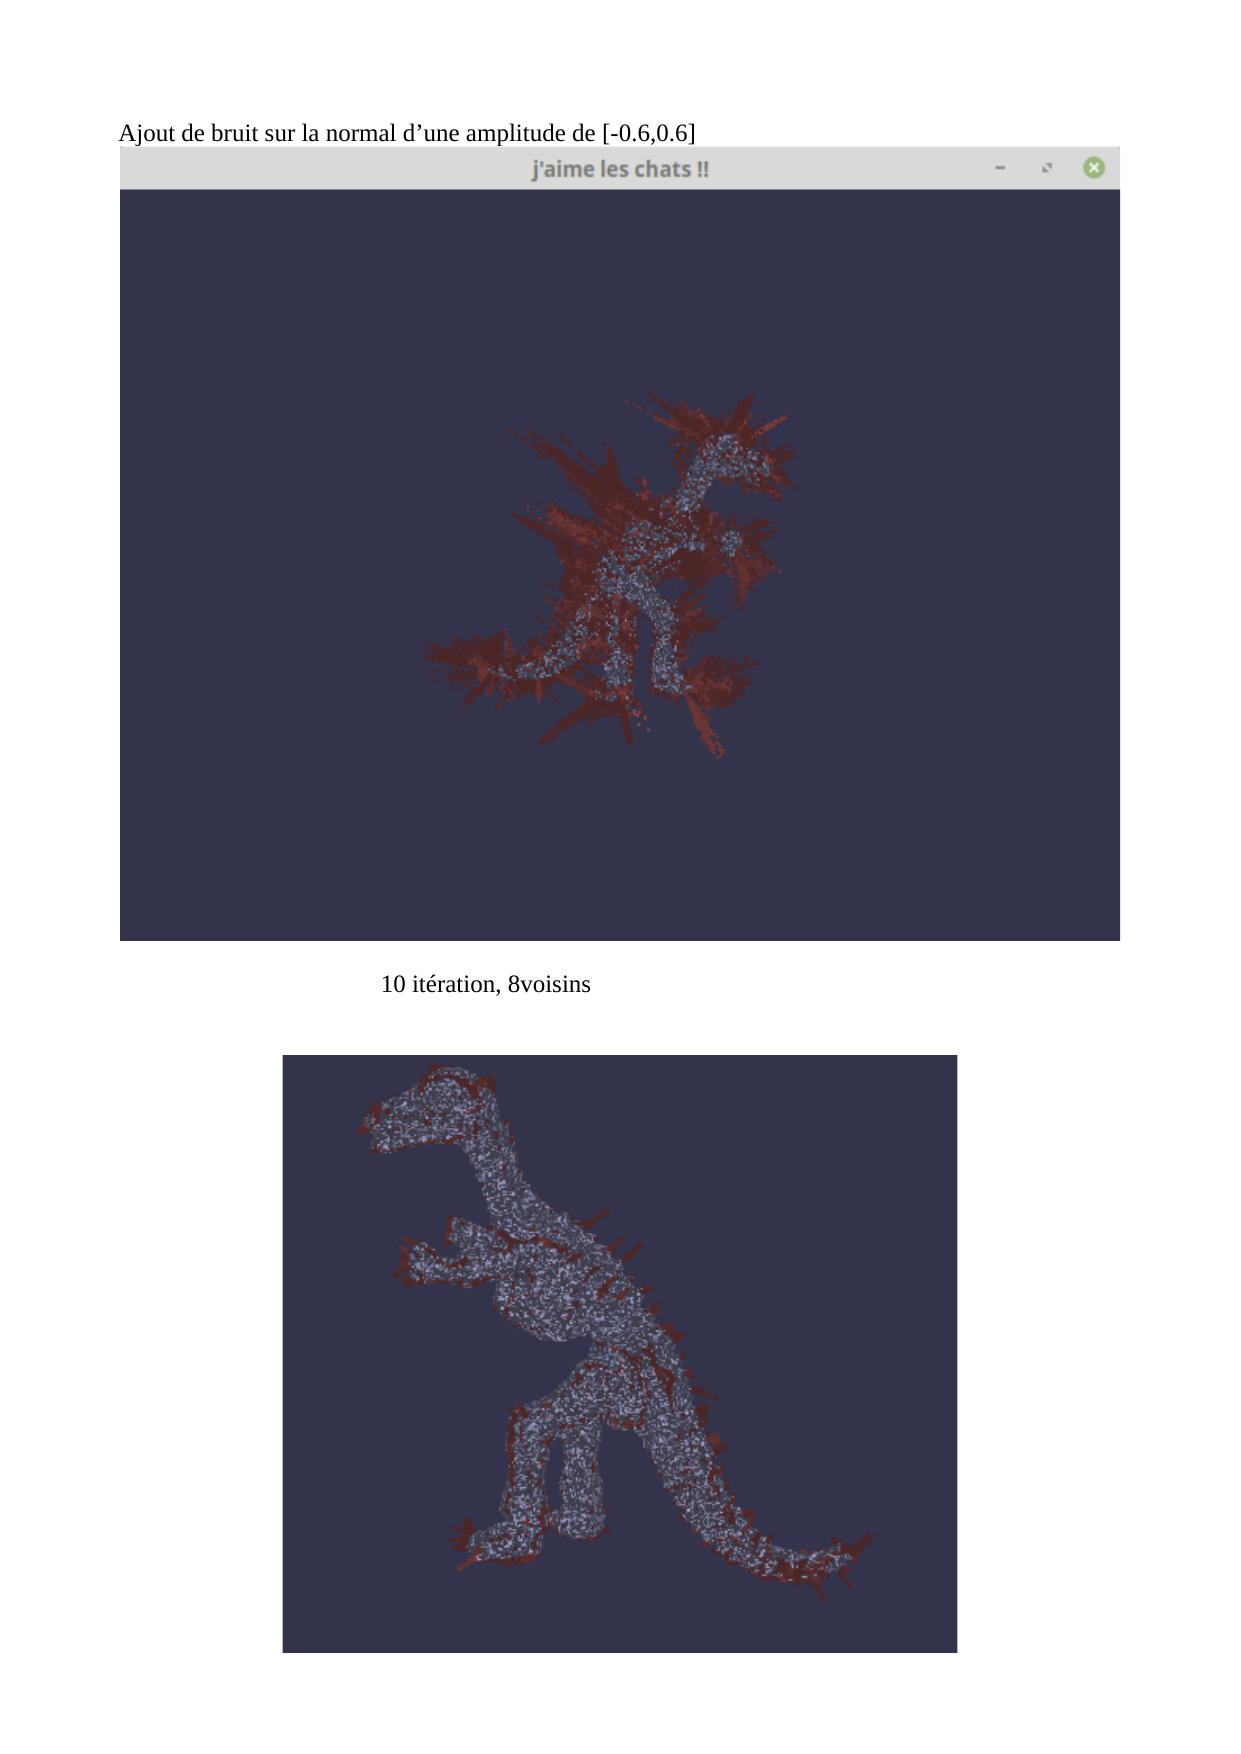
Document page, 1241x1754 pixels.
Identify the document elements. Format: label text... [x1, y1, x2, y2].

text Ajout de bruit sur la normal d’une amplitude de [-0.6,0.6] [118, 118, 1122, 147]
text 10 itération, 8voisins [118, 969, 1122, 998]
picture [120, 146, 1121, 941]
picture [282, 1055, 958, 1653]
